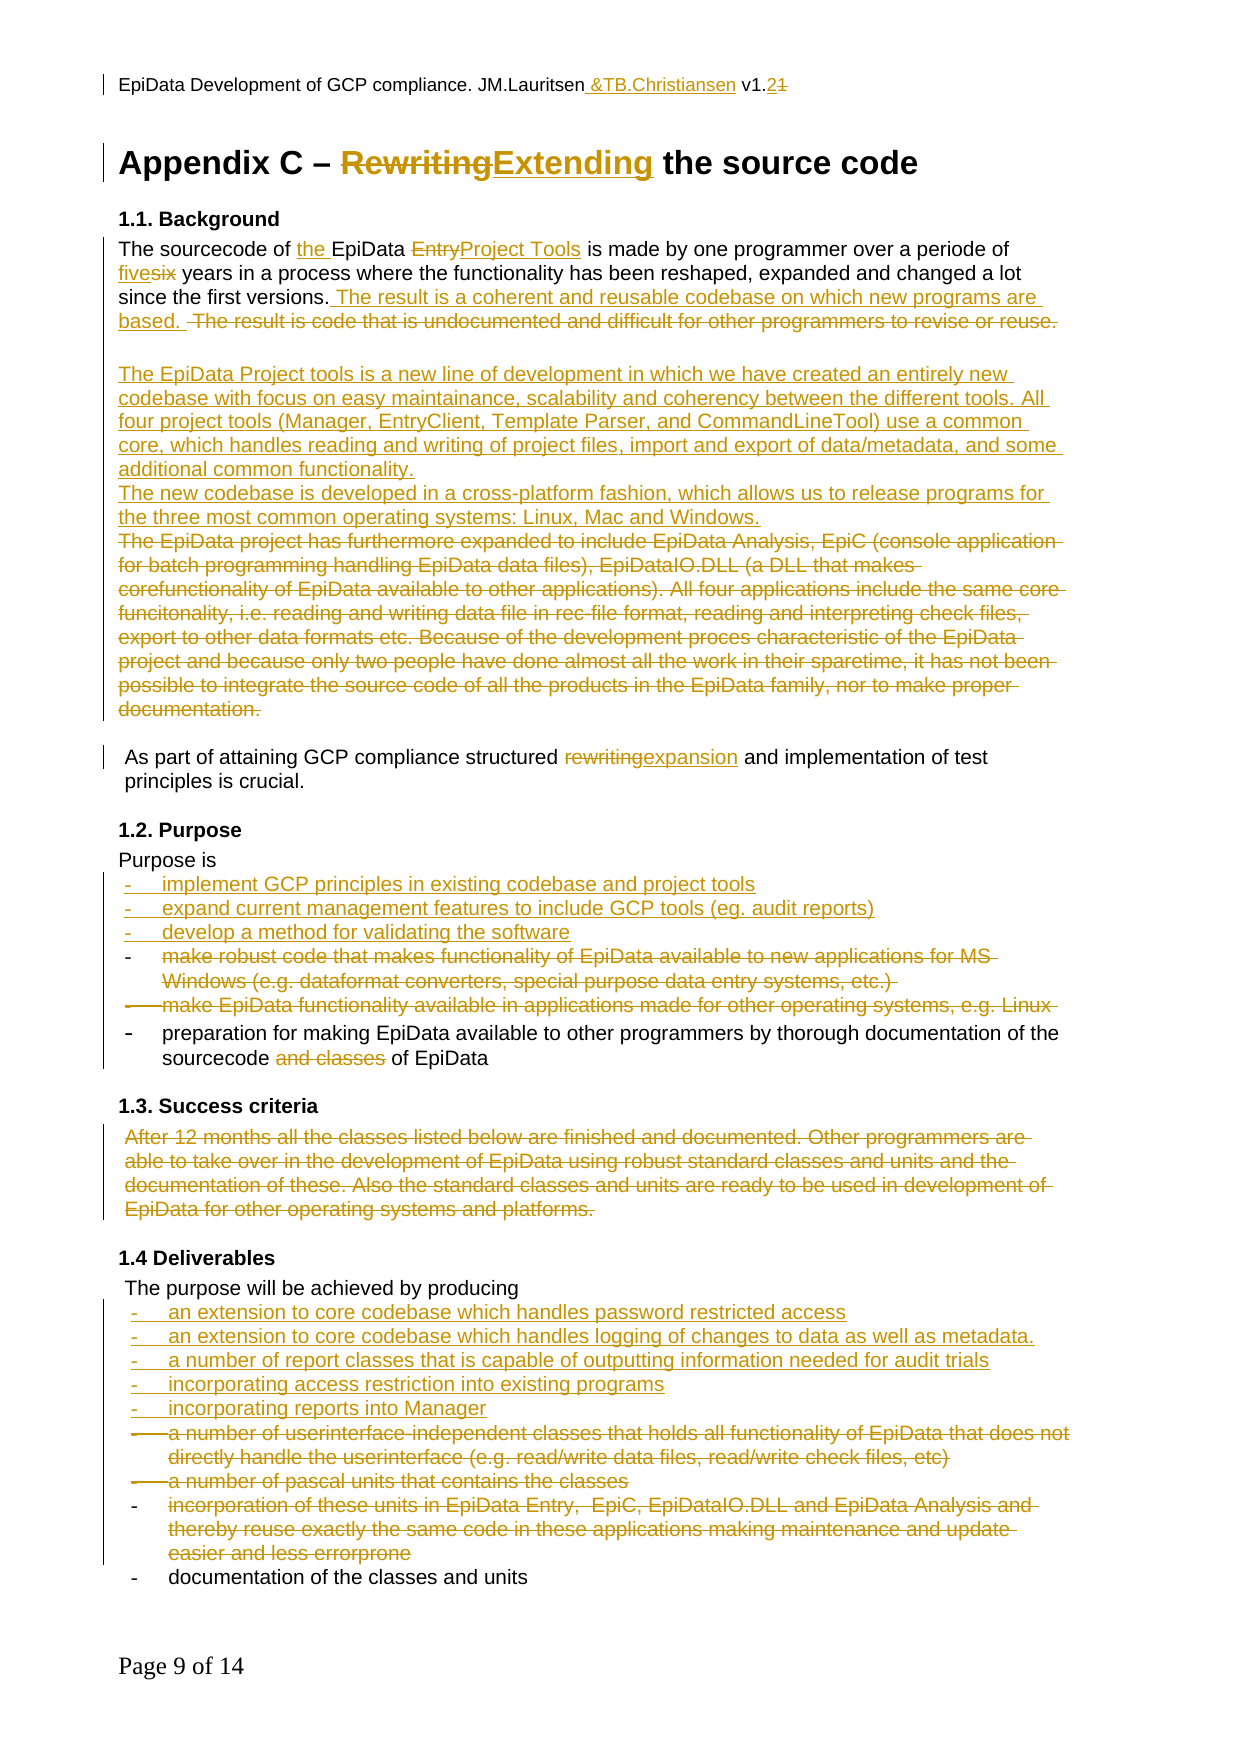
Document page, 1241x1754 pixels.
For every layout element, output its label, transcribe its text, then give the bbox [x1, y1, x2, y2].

subtitle 1.1. Background [118, 207, 1071, 231]
list implement GCP principles in existing codebase and project tools [124, 872, 1071, 896]
list preparation for making EpiData available to other programmers by thorough documentation of the sourcecode of EpiData [124, 992, 1071, 1017]
list expand current management features to include GCP tools (eg. audit reports) [124, 896, 1071, 920]
list an extension to core codebase which handles logging of changes to data as well as metadata. [131, 1324, 1071, 1348]
list documentation of the classes and units [131, 1565, 1071, 1589]
list develop a method for validating the software [124, 920, 1071, 944]
text Purpose is [118, 848, 1071, 872]
subtitle 1.3. Success criteria [118, 1094, 1071, 1118]
subtitle Appendix C – Extending the source code [118, 143, 1071, 182]
subtitle 1.4 Deliverables [118, 1245, 1071, 1269]
text The sourcecode of the EpiData Project Tools is made by one programmer over a periode of five years in a process where the functionality has been reshaped, expanded and changed a lot since the first versions. The result is a coherent and reusable codebase on which new programs are based. [118, 237, 1071, 333]
text The new codebase is developed in a cross-platform fashion, which allows us to release programs for the three most common operating systems: Linux, Mac and Windows. [118, 481, 1071, 529]
list incorporating reports into Manager [131, 1396, 1071, 1420]
subtitle 1.2. Purpose [118, 818, 1071, 842]
text The purpose will be achieved by producing [124, 1276, 1071, 1299]
list incorporating access restriction into existing programs [131, 1372, 1071, 1396]
list a number of report classes that is capable of outputting information needed for audit trials [131, 1348, 1071, 1372]
list an extension to core codebase which handles password restricted access [131, 1299, 1071, 1324]
text As part of attaining GCP compliance structured expansion and implementation of test principles is crucial. [124, 745, 1071, 793]
text The EpiData Project tools is a new line of development in which we have created an entirely new codebase with focus on easy maintainance, scalability and coherency between the different tools. All four project tools (Manager, EntryClient, Template Parser, and CommandLineTool) use a common core, which handles reading and writing of project files, import and export of data/metadata, and some additional common functionality. [118, 361, 1071, 481]
